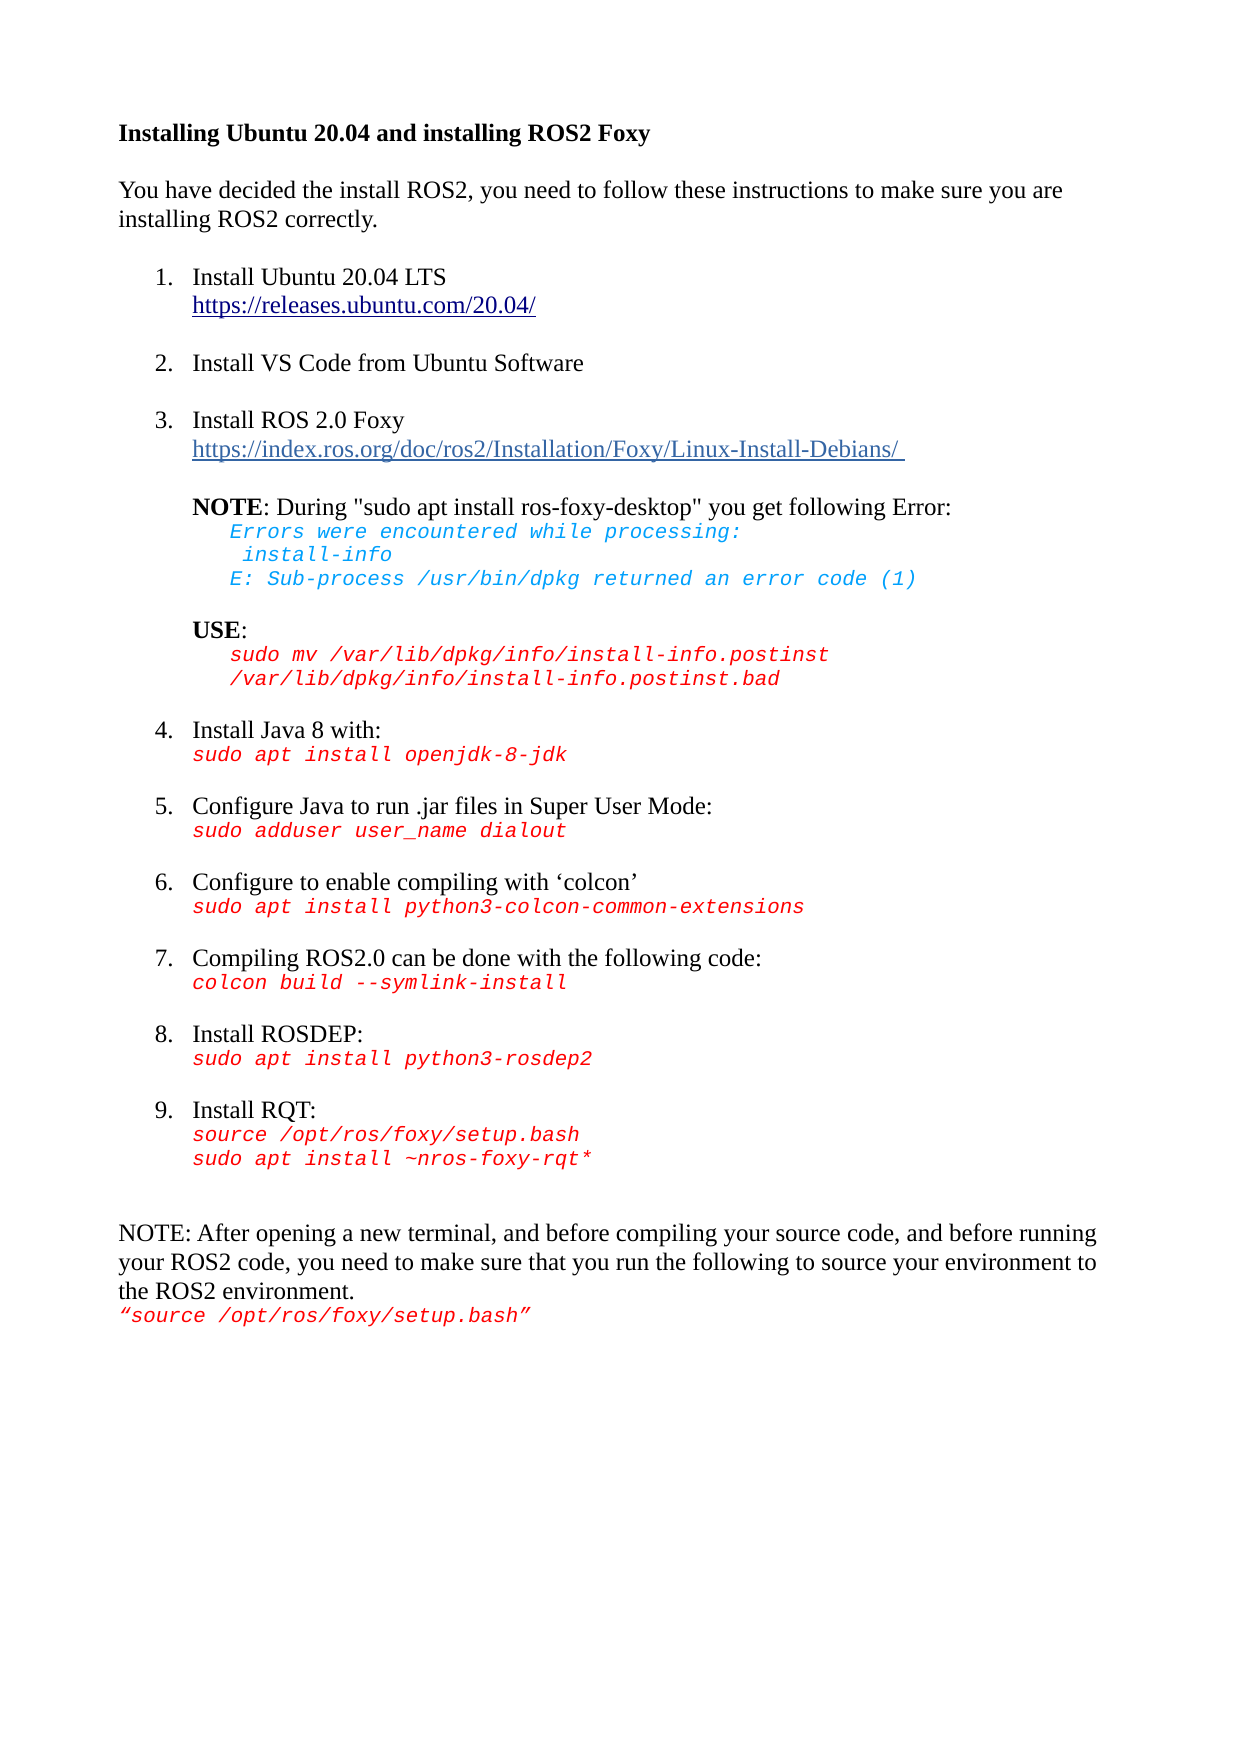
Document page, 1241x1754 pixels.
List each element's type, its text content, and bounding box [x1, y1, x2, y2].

list Install Ubuntu 20.04 LTS [154, 262, 1122, 291]
list Errors were encountered while processing: [192, 521, 1122, 544]
list install-info [192, 544, 1122, 568]
list E: Sub-process /usr/bin/dpkg returned an error code (1) [192, 568, 1122, 592]
list sudo apt install ~nros-foxy-rqt* [154, 1147, 1122, 1171]
list colcon build --symlink-install [154, 972, 1122, 995]
text “source /opt/ros/foxy/setup.bash” [118, 1305, 1122, 1328]
text Installing Ubuntu 20.04 and installing ROS2 Foxy [118, 118, 1122, 147]
text You have decided the install ROS2, you need to follow these instructions to make sure you are installing ROS2 correctly. [118, 176, 1122, 233]
list Compiling ROS2.0 can be done with the following code: [154, 943, 1122, 972]
list Install VS Code from Ubuntu Software [154, 348, 1122, 377]
list sudo apt install openjdk-8-jdk [154, 744, 1122, 767]
text NOTE: After opening a new terminal, and before compiling your source code, and before running your ROS2 code, you need to make sure that you run the following to source your environment to the ROS2 environment. [118, 1218, 1122, 1305]
list sudo adduser user_name dialout [154, 820, 1122, 843]
list Configure Java to run .jar files in Super User Mode: [154, 791, 1122, 820]
list https://releases.ubuntu.com/20.04/ [154, 291, 1122, 319]
list USE: [154, 615, 1122, 644]
list source /opt/ros/foxy/setup.bash [154, 1124, 1122, 1147]
list Install RQT: [154, 1095, 1122, 1124]
list Install ROSDEP: [154, 1019, 1122, 1048]
list sudo apt install python3-colcon-common-extensions [154, 896, 1122, 919]
list NOTE: During "sudo apt install ros-foxy-desktop" you get following Error: [154, 492, 1122, 521]
list sudo mv /var/lib/dpkg/info/install-info.postinst /var/lib/dpkg/info/install-info.postinst.bad [192, 644, 1122, 691]
list Install Java 8 with: [154, 715, 1122, 744]
list Configure to enable compiling with ‘colcon’ [154, 867, 1122, 896]
list sudo apt install python3-rosdep2 [154, 1048, 1122, 1071]
list Install ROS 2.0 Foxy https://index.ros.org/doc/ros2/Installation/Foxy/Linux-Install-Debians/ [154, 406, 1122, 463]
